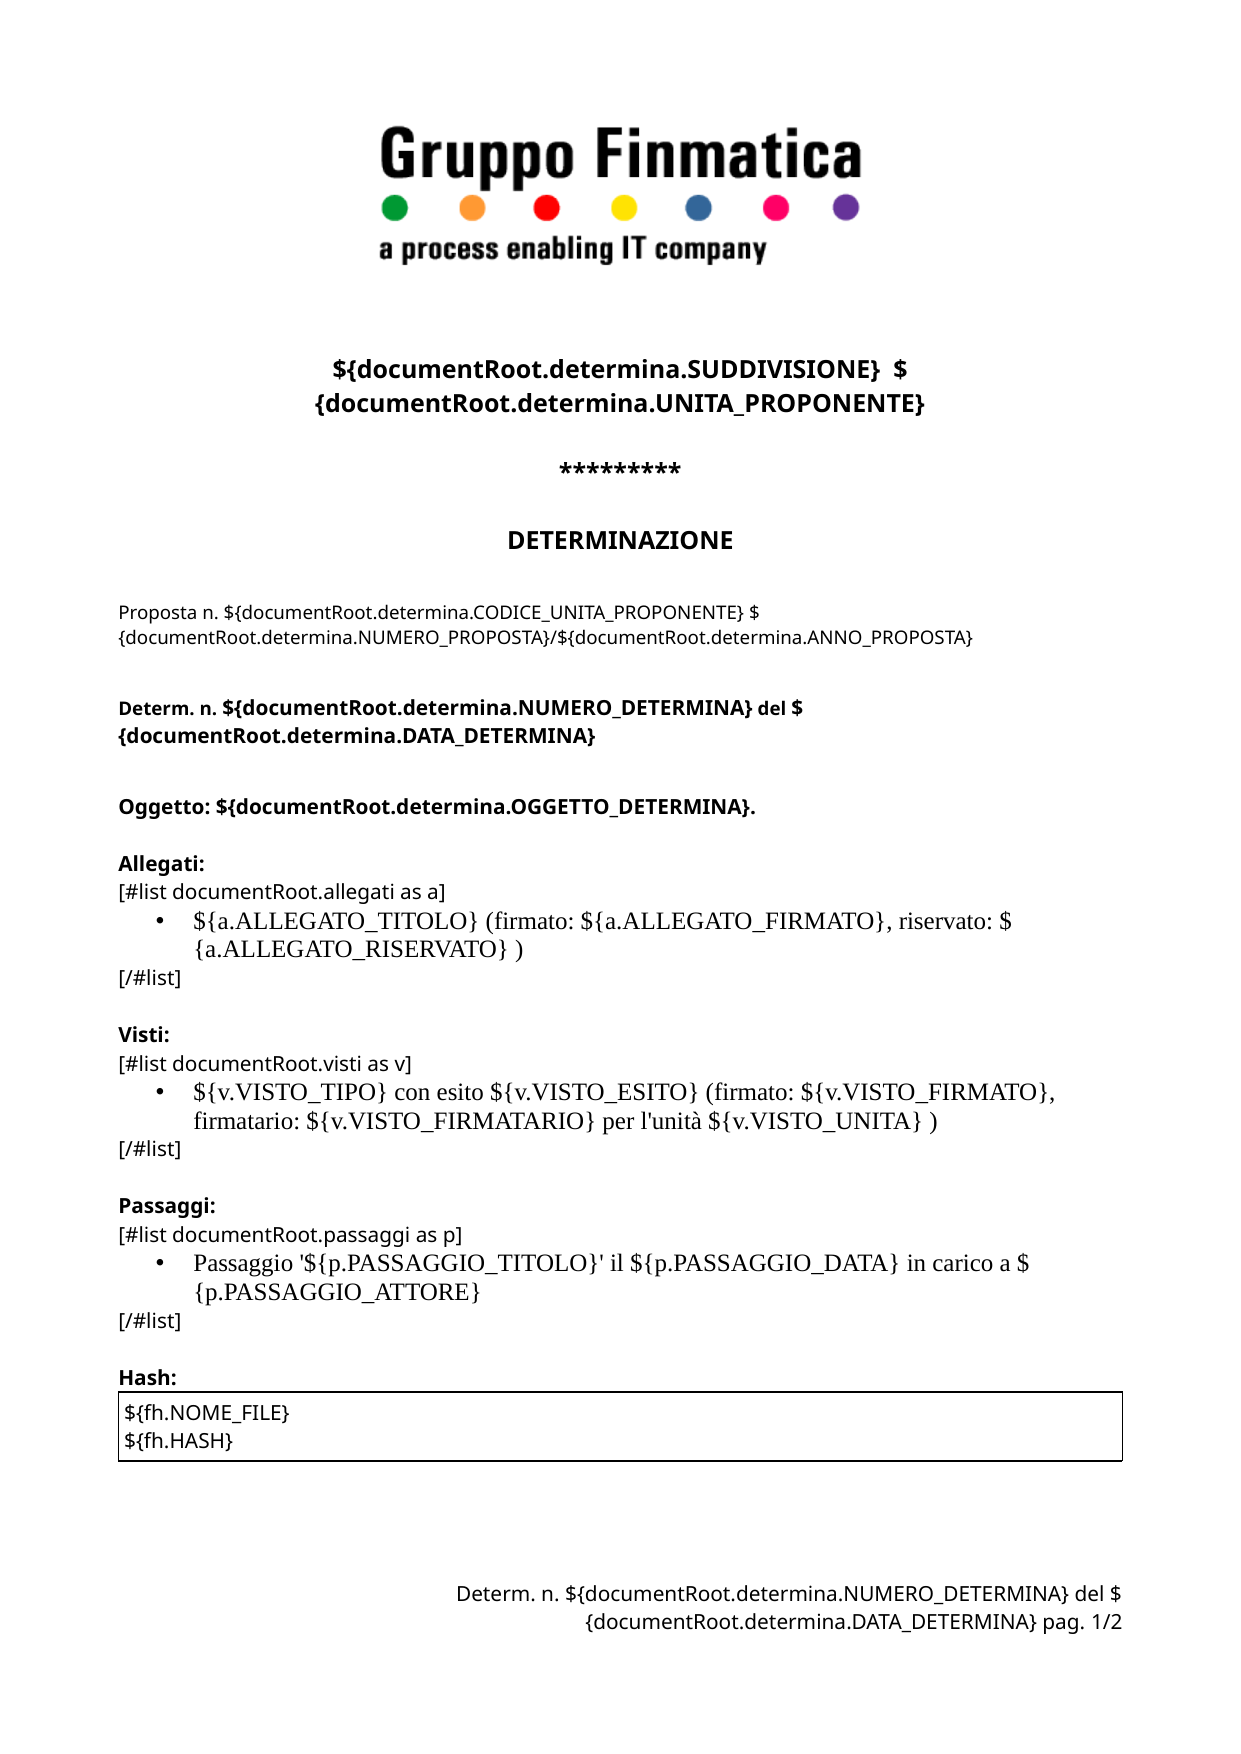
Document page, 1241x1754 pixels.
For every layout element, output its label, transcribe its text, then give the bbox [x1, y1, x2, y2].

text Hash: [118, 1363, 1122, 1391]
text [/#list] [118, 1134, 1122, 1163]
text Oggetto: ${documentRoot.determina.OGGETTO_DETERMINA}. [118, 792, 1122, 821]
text Visti: [118, 1020, 1122, 1049]
list ${a.ALLEGATO_TITOLO} (firmato: ${a.ALLEGATO_FIRMATO}, riservato: ${a.ALLEGATO_RISERVATO} ) [156, 906, 1122, 963]
text [#list documentRoot.visti as v] [118, 1049, 1122, 1077]
text Allegati: [118, 849, 1122, 877]
text ********* [118, 454, 1122, 488]
text [/#list] [118, 1306, 1122, 1363]
text ${documentRoot.determina.SUDDIVISIONE} ${documentRoot.determina.UNITA_PROPONENTE} [118, 352, 1122, 420]
text Passaggi: [118, 1191, 1122, 1220]
text DETERMINAZIONE [118, 522, 1122, 556]
picture [372, 118, 868, 278]
table_cell ${fh.NOME_FILE} ${fh.HASH} [119, 1393, 1122, 1460]
text Determ. n. ${documentRoot.determina.NUMERO_DETERMINA} del ${documentRoot.determina.DATA_DETERMINA} [118, 693, 1122, 749]
list ${v.VISTO_TIPO} con esito ${v.VISTO_ESITO} (firmato: ${v.VISTO_FIRMATO}, firmatario: ${v.VISTO_FIRMATARIO} per l'unità ${v.VISTO_UNITA} ) [156, 1077, 1122, 1134]
text Proposta n. ${documentRoot.determina.CODICE_UNITA_PROPONENTE} ${documentRoot.determina.NUMERO_PROPOSTA}/${documentRoot.determina.ANNO_PROPOSTA} [118, 599, 1122, 650]
list Passaggio '${p.PASSAGGIO_TITOLO}' il ${p.PASSAGGIO_DATA} in carico a ${p.PASSAGGIO_ATTORE} [156, 1248, 1122, 1306]
text [/#list] [118, 963, 1122, 992]
text [#list documentRoot.passaggi as p] [118, 1220, 1122, 1248]
text [#list documentRoot.allegati as a] [118, 877, 1122, 906]
